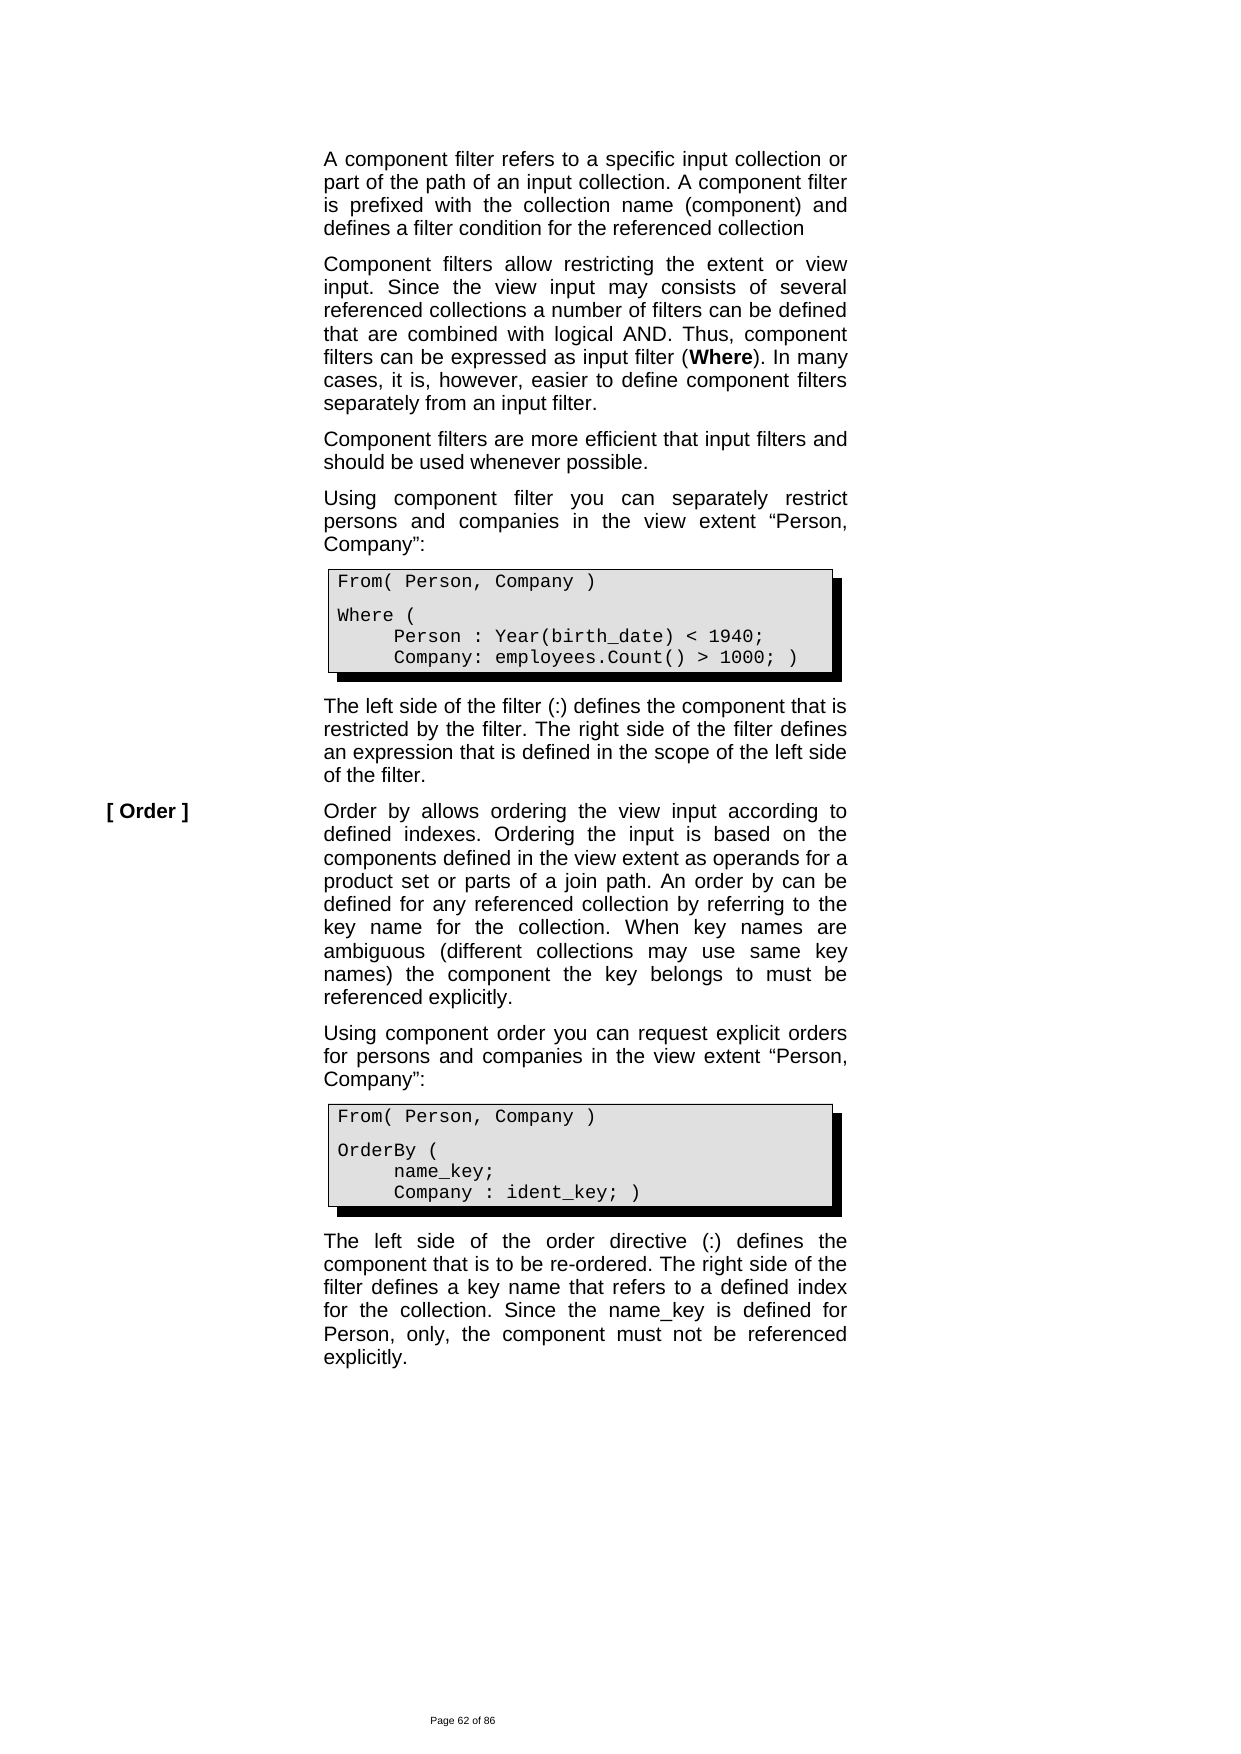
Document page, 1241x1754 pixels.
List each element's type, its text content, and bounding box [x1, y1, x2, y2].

table_cell [95, 147, 312, 569]
table_cell Order by allows ordering the view input according to defined indexes. Ordering the input is based on the components defined in the view extent as operands for a product set or parts of a join path. An order by can be defined for any referenced collection by referring to the key name for the collection. When key names are ambiguous (different collections may use same key names) the component the key belongs to must be referenced explicitly. Using component order you can request explicit orders for persons and companies in the view extent “Person, Company”: [312, 800, 859, 1103]
table_cell A component filter refers to a specific input collection or part of the path of an input collection. A component filter is prefixed with the collection name (component) and defines a filter condition for the referenced collection Component filters allow restricting the extent or view input. Since the view input may consists of several referenced collections a number of filters can be defined that are combined with logical AND. Thus, component filters can be expressed as input filter (Where). In many cases, it is, however, easier to define component filters separately from an input filter. Component filters are more efficient that input filters and should be used whenever possible. Using component filter you can separately restrict persons and companies in the view extent “Person, Company”: [312, 147, 859, 569]
table_cell From( Person, Company ) OrderBy ( name_key; Company : ident_key; ) [95, 1104, 859, 1229]
table_cell From( Person, Company ) Where ( Person : Year(birth_date) < 1940; Company: employees.Count() > 1000; ) [95, 569, 859, 694]
table_cell [ Order ] [95, 800, 312, 1103]
table_cell The left side of the order directive (:) defines the component that is to be re-ordered. The right side of the filter defines a key name that refers to a defined index for the collection. Since the name_key is defined for Person, only, the component must not be referenced explicitly. [312, 1229, 859, 1381]
table_cell [95, 1229, 312, 1381]
table_cell [95, 694, 312, 800]
table_cell The left side of the filter (:) defines the component that is restricted by the filter. The right side of the filter defines an expression that is defined in the scope of the left side of the filter. [312, 694, 859, 800]
